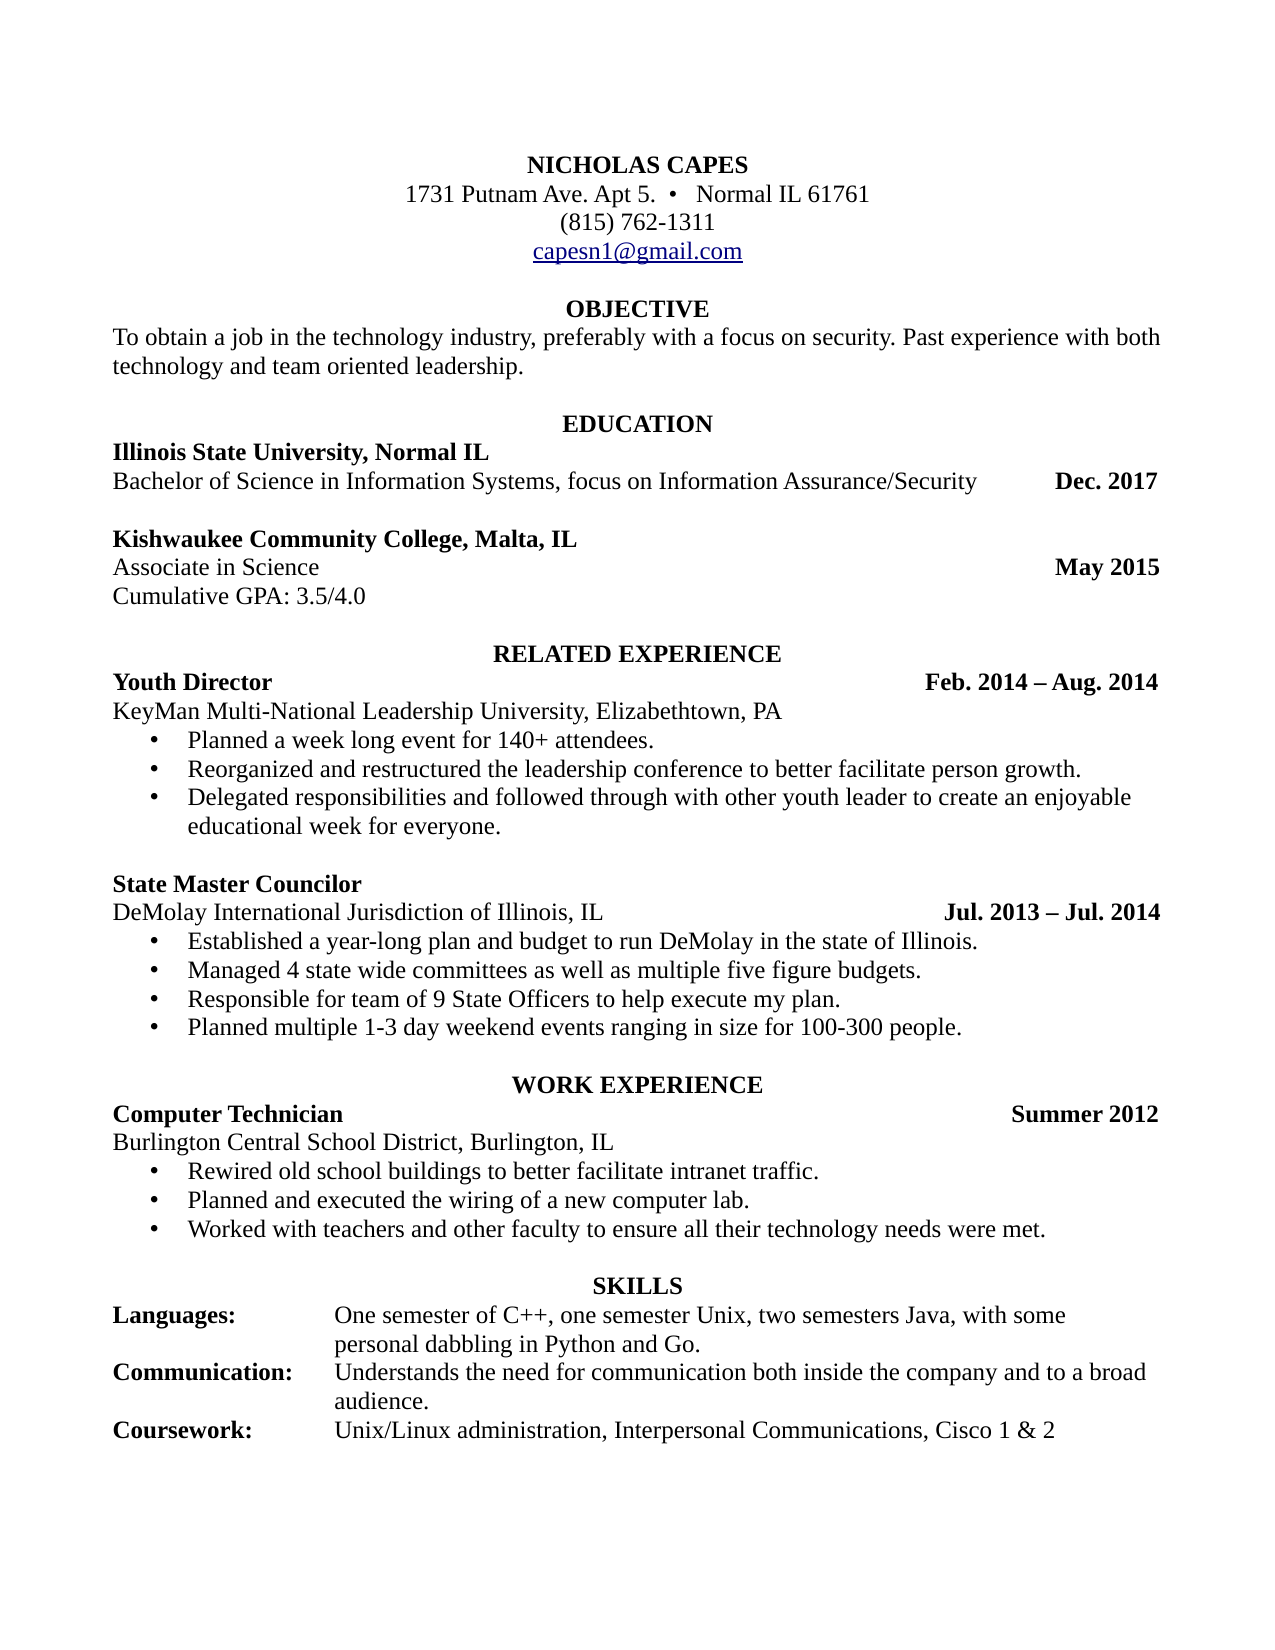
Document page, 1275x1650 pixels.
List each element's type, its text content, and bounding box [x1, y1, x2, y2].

list Established a year-long plan and budget to run DeMolay in the state of Illinois. [150, 926, 1162, 955]
text capesn1@gmail.com [112, 236, 1162, 265]
list Planned multiple 1-3 day weekend events ranging in size for 100-300 people. [150, 1012, 1162, 1041]
list Managed 4 state wide committees as well as multiple five figure budgets. [150, 955, 1162, 984]
text Bachelor of Science in Information Systems, focus on Information Assurance/Security Dec. 2017 [112, 466, 1162, 495]
text Computer Technician Summer 2012 [112, 1099, 1162, 1127]
list Reorganized and restructured the leadership conference to better facilitate person growth. [150, 754, 1162, 782]
text RELATED EXPERIENCE [112, 639, 1162, 667]
list Delegated responsibilities and followed through with other youth leader to create an enjoyable educational week for everyone. [150, 782, 1162, 840]
list Rewired old school buildings to better facilitate intranet traffic. [150, 1156, 1162, 1185]
text To obtain a job in the technology industry, preferably with a focus on security. Past experience with both technology and team oriented leadership. [112, 322, 1162, 380]
text DeMolay International Jurisdiction of Illinois, IL Jul. 2013 – Jul. 2014 [112, 897, 1162, 926]
text Illinois State University, Normal IL [112, 437, 1162, 466]
text State Master Councilor [112, 869, 1162, 897]
text Burlington Central School District, Burlington, IL [112, 1127, 1162, 1156]
list Planned a week long event for 140+ attendees. [150, 725, 1162, 754]
text Youth Director Feb. 2014 – Aug. 2014 [112, 667, 1162, 696]
text KeyMan Multi-National Leadership University, Elizabethtown, PA [112, 696, 1162, 725]
text Kishwaukee Community College, Malta, IL [112, 524, 1162, 552]
text NICHOLAS CAPES [112, 150, 1162, 179]
text 1731 Putnam Ave. Apt 5. • Normal IL 61761 [112, 179, 1162, 207]
text Communication: Understands the need for communication both inside the company and to a broad audience. [112, 1357, 1162, 1415]
text Associate in Science May 2015 [112, 552, 1162, 581]
text EDUCATION [112, 409, 1162, 437]
text Coursework: Unix/Linux administration, Interpersonal Communications, Cisco 1 & 2 [112, 1415, 1162, 1444]
list Worked with teachers and other faculty to ensure all their technology needs were met. [150, 1214, 1162, 1242]
text OBJECTIVE [112, 294, 1162, 322]
text (815) 762-1311 [112, 207, 1162, 236]
list Planned and executed the wiring of a new computer lab. [150, 1185, 1162, 1214]
text SKILLS [112, 1271, 1162, 1300]
text Languages: One semester of C++, one semester Unix, two semesters Java, with some personal dabbling in Python and Go. [112, 1300, 1162, 1357]
list Responsible for team of 9 State Officers to help execute my plan. [150, 984, 1162, 1012]
text WORK EXPERIENCE [112, 1070, 1162, 1099]
text Cumulative GPA: 3.5/4.0 [112, 581, 1162, 610]
